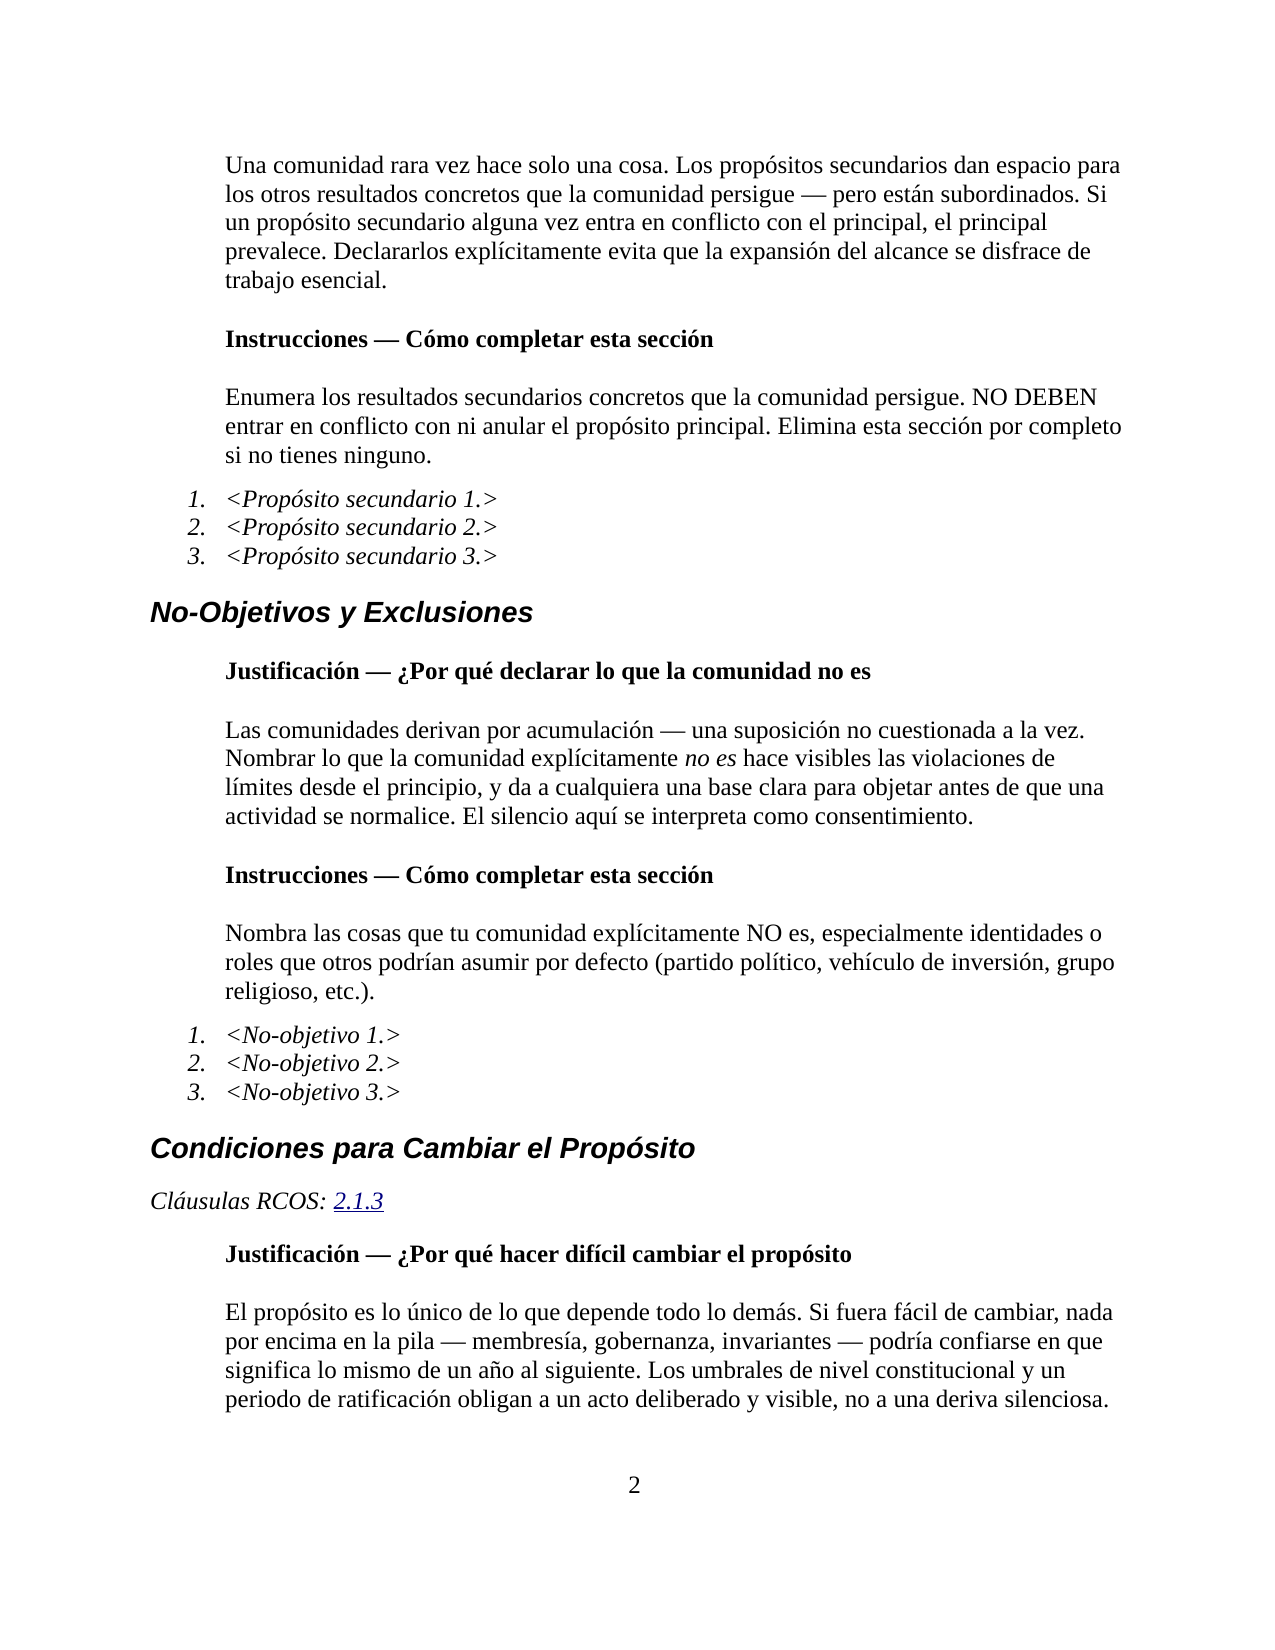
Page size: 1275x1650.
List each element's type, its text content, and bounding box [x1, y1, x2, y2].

subtitle Condiciones para Cambiar el Propósito [150, 1131, 1125, 1164]
list <Propósito secundario 1.> [187, 484, 1125, 512]
list <Propósito secundario 3.> [187, 541, 1125, 570]
text Justificación — ¿Por qué declarar lo que la comunidad no es [225, 656, 1125, 685]
text Las comunidades derivan por acumulación — una suposición no cuestionada a la vez. Nombrar lo que la comunidad explícitamente no es hace visibles las violaciones de límites desde el principio, y da a cualquiera una base clara para objetar antes de que una actividad se normalice. El silencio aquí se interpreta como consentimiento. [225, 715, 1125, 830]
text Nombra las cosas que tu comunidad explícitamente NO es, especialmente identidades o roles que otros podrían asumir por defecto (partido político, vehículo de inversión, grupo religioso, etc.). [225, 918, 1125, 1005]
text Enumera los resultados secundarios concretos que la comunidad persigue. NO DEBEN entrar en conflicto con ni anular el propósito principal. Elimina esta sección por completo si no tienes ninguno. [225, 382, 1125, 469]
text El propósito es lo único de lo que depende todo lo demás. Si fuera fácil de cambiar, nada por encima en la pila — membresía, gobernanza, invariantes — podría confiarse en que significa lo mismo de un año al siguiente. Los umbrales de nivel constitucional y un periodo de ratificación obligan a un acto deliberado y visible, no a una deriva silenciosa. [225, 1297, 1125, 1412]
list <Propósito secundario 2.> [187, 512, 1125, 541]
text Instrucciones — Cómo completar esta sección [225, 324, 1125, 352]
text Justificación — ¿Por qué hacer difícil cambiar el propósito [225, 1239, 1125, 1267]
text Cláusulas RCOS: 2.1.3 [150, 1186, 1125, 1215]
list <No-objetivo 3.> [187, 1077, 1125, 1106]
text Una comunidad rara vez hace solo una cosa. Los propósitos secundarios dan espacio para los otros resultados concretos que la comunidad persigue — pero están subordinados. Si un propósito secundario alguna vez entra en conflicto con el principal, el principal prevalece. Declararlos explícitamente evita que la expansión del alcance se disfrace de trabajo esencial. [225, 150, 1125, 294]
list <No-objetivo 2.> [187, 1048, 1125, 1077]
subtitle No-Objetivos y Exclusiones [150, 595, 1125, 628]
list <No-objetivo 1.> [187, 1020, 1125, 1048]
text Instrucciones — Cómo completar esta sección [225, 860, 1125, 888]
